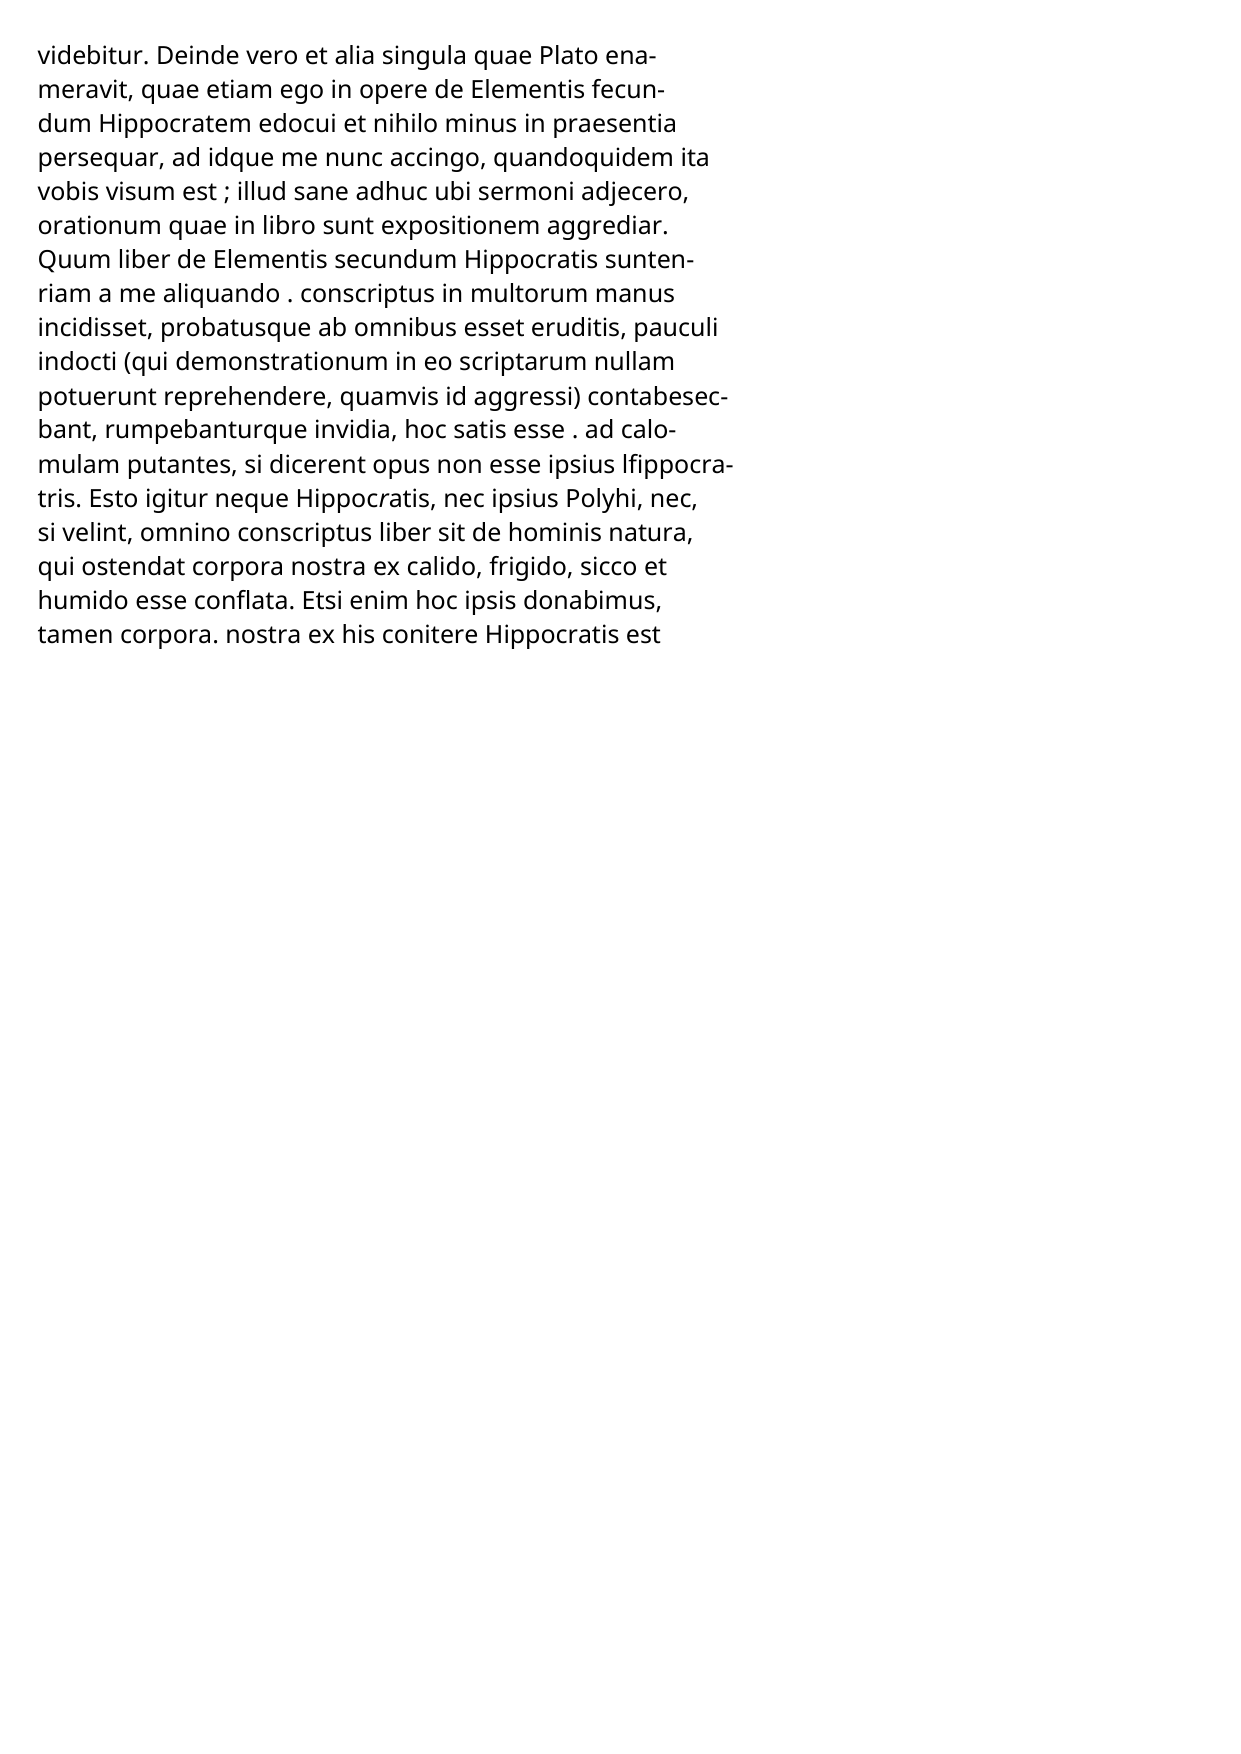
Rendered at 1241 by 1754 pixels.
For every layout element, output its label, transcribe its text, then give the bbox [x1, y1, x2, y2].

text videbitur. Deinde vero et alia singula quae Plato ena- meravit, quae etiam ego in opere de Elementis fecun- dum Hippocratem edocui et nihilo minus in praesentia persequar, ad idque me nunc accingo, quandoquidem ita vobis visum est ; illud sane adhuc ubi sermoni adjecero, orationum quae in libro sunt expositionem aggrediar. Quum liber de Elementis secundum Hippocratis sunten- riam a me aliquando . conscriptus in multorum manus incidisset, probatusque ab omnibus esset eruditis, pauculi indocti (qui demonstrationum in eo scriptarum nullam potuerunt reprehendere, quamvis id aggressi) contabesec- bant, rumpebanturque invidia, hoc satis esse . ad calo- mulam putantes, si dicerent opus non esse ipsius lfippocra- tris. Esto igitur neque Hippocratis, nec ipsius Polyhi, nec, si velint, omnino conscriptus liber sit de hominis natura, qui ostendat corpora nostra ex calido, frigido, sicco et humido esse conflata. Etsi enim hoc ipsis donabimus, tamen corpora. nostra ex his conitere Hippocratis est [37, 37, 1203, 651]
